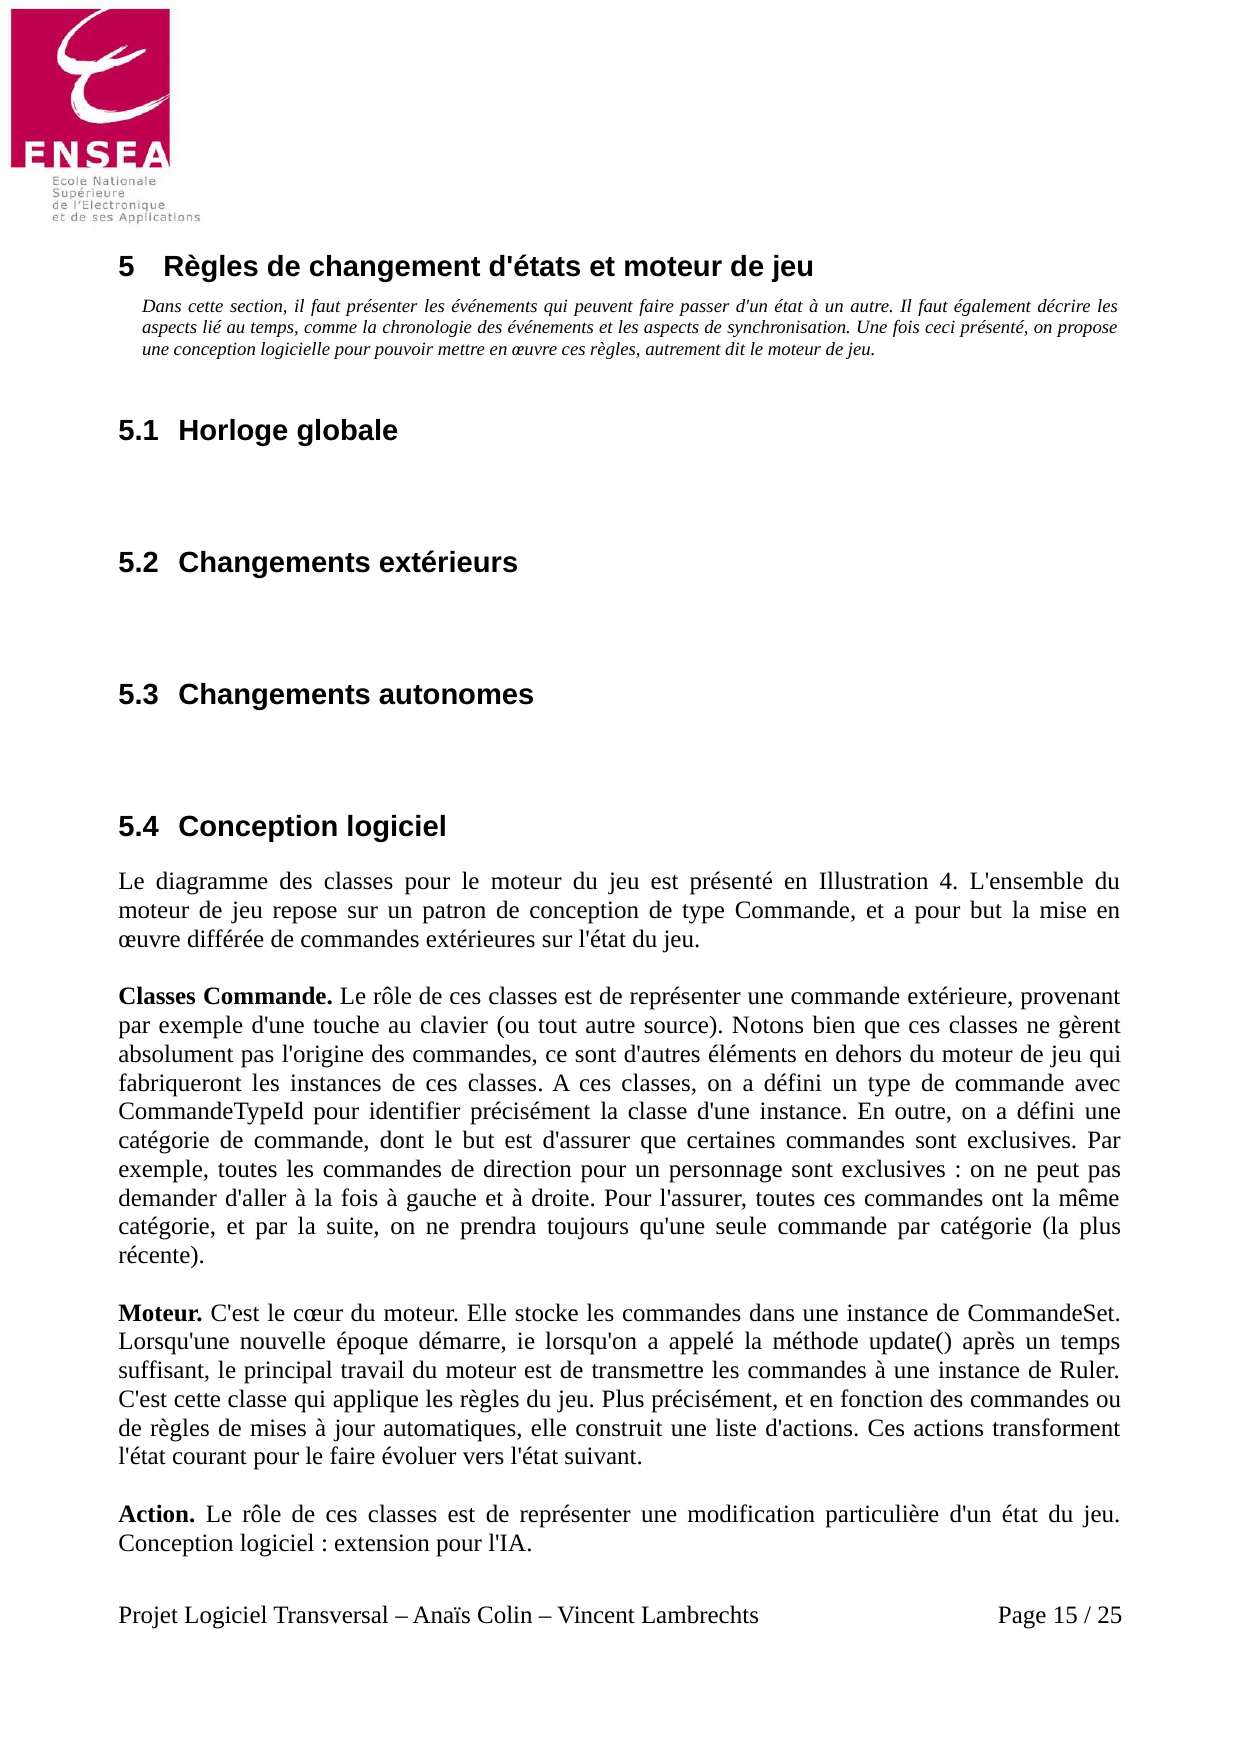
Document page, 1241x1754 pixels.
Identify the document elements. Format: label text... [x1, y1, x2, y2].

text Dans cette section, il faut présenter les événements qui peuvent faire passer d'un état à un autre. Il faut également décrire les aspects lié au temps, comme la chronologie des événements et les aspects de synchronisation. Une fois ceci présenté, on propose une conception logicielle pour pouvoir mettre en œuvre ces règles, autrement dit le moteur de jeu. [142, 294, 1122, 359]
subtitle Changements autonomes [118, 677, 1122, 711]
text Classes Commande. Le rôle de ces classes est de représenter une commande extérieure, provenant par exemple d'une touche au clavier (ou tout autre source). Notons bien que ces classes ne gèrent absolument pas l'origine des commandes, ce sont d'autres éléments en dehors du moteur de jeu qui fabriqueront les instances de ces classes. A ces classes, on a défini un type de commande avec CommandeTypeId pour identifier précisément la classe d'une instance. En outre, on a défini une catégorie de commande, dont le but est d'assurer que certaines commandes sont exclusives. Par exemple, toutes les commandes de direction pour un personnage sont exclusives : on ne peut pas demander d'aller à la fois à gauche et à droite. Pour l'assurer, toutes ces commandes ont la même catégorie, et par la suite, on ne prendra toujours qu'une seule commande par catégorie (la plus récente). [118, 981, 1122, 1269]
subtitle Changements extérieurs [118, 545, 1122, 579]
subtitle Conception logiciel [118, 809, 1122, 843]
text Action. Le rôle de ces classes est de représenter une modification particulière d'un état du jeu. Conception logiciel : extension pour l'IA. [118, 1499, 1122, 1556]
subtitle Règles de changement d'états et moteur de jeu [118, 248, 1122, 282]
text Moteur. C'est le cœur du moteur. Elle stocke les commandes dans une instance de CommandeSet. Lorsqu'une nouvelle époque démarre, ie lorsqu'on a appelé la méthode update() après un temps suffisant, le principal travail du moteur est de transmettre les commandes à une instance de Ruler. C'est cette classe qui applique les règles du jeu. Plus précisément, et en fonction des commandes ou de règles de mises à jour automatiques, elle construit une liste d'actions. Ces actions transforment l'état courant pour le faire évoluer vers l'état suivant. [118, 1298, 1122, 1470]
subtitle Horloge globale [118, 413, 1122, 447]
text Le diagramme des classes pour le moteur du jeu est présenté en Illustration 4. L'ensemble du moteur de jeu repose sur un patron de conception de type Commande, et a pour but la mise en œuvre différée de commandes extérieures sur l'état du jeu. [118, 866, 1122, 953]
